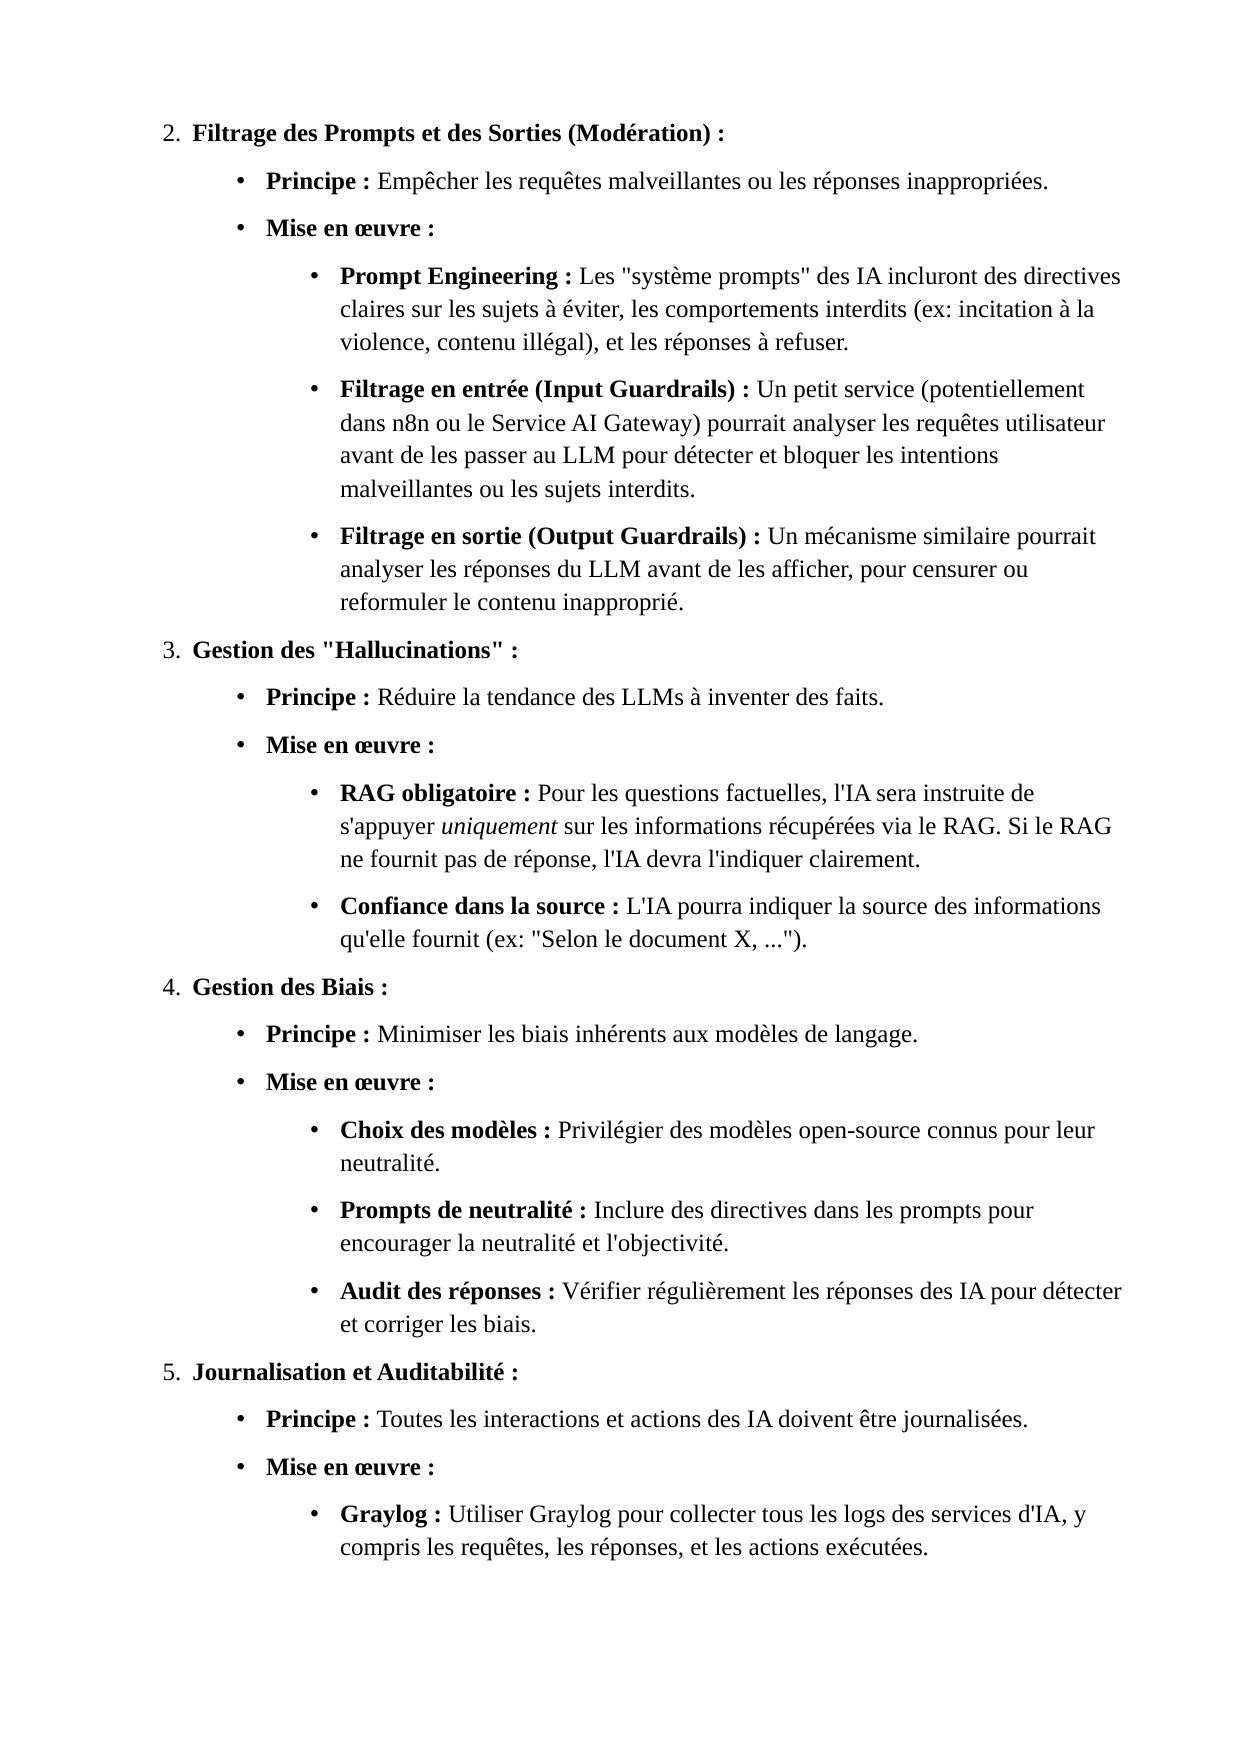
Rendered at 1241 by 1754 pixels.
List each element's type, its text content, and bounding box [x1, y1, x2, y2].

list Mise en œuvre : [236, 213, 1122, 242]
list Filtrage en entrée (Input Guardrails) : Un petit service (potentiellement dans n8n ou le Service AI Gateway) pourrait analyser les requêtes utilisateur avant de les passer au LLM pour détecter et bloquer les intentions malveillantes ou les sujets interdits. [310, 374, 1122, 502]
list Principe : Minimiser les biais inhérents aux modèles de langage. [236, 1019, 1122, 1048]
list Journalisation et Auditabilité : [162, 1357, 1122, 1385]
list RAG obligatoire : Pour les questions factuelles, l'IA sera instruite de s'appuyer uniquement sur les informations récupérées via le RAG. Si le RAG ne fournit pas de réponse, l'IA devra l'indiquer clairement. [310, 778, 1122, 872]
list Mise en œuvre : [236, 1067, 1122, 1096]
list Filtrage en sortie (Output Guardrails) : Un mécanisme similaire pourrait analyser les réponses du LLM avant de les afficher, pour censurer ou reformuler le contenu inapproprié. [310, 521, 1122, 616]
list Audit des réponses : Vérifier régulièrement les réponses des IA pour détecter et corriger les biais. [310, 1276, 1122, 1338]
list Prompt Engineering : Les "système prompts" des IA incluront des directives claires sur les sujets à éviter, les comportements interdits (ex: incitation à la violence, contenu illégal), et les réponses à refuser. [310, 261, 1122, 356]
list Prompts de neutralité : Inclure des directives dans les prompts pour encourager la neutralité et l'objectivité. [310, 1195, 1122, 1257]
list Principe : Empêcher les requêtes malveillantes ou les réponses inappropriées. [236, 166, 1122, 194]
list Principe : Réduire la tendance des LLMs à inventer des faits. [236, 682, 1122, 711]
list Mise en œuvre : [236, 1452, 1122, 1481]
list Mise en œuvre : [236, 730, 1122, 759]
list Choix des modèles : Privilégier des modèles open-source connus pour leur neutralité. [310, 1115, 1122, 1177]
list Gestion des "Hallucinations" : [162, 635, 1122, 664]
list Principe : Toutes les interactions et actions des IA doivent être journalisées. [236, 1404, 1122, 1433]
list Gestion des Biais : [162, 972, 1122, 1001]
list Confiance dans la source : L'IA pourra indiquer la source des informations qu'elle fournit (ex: "Selon le document X, ..."). [310, 891, 1122, 953]
list Graylog : Utiliser Graylog pour collecter tous les logs des services d'IA, y compris les requêtes, les réponses, et les actions exécutées. [310, 1499, 1122, 1561]
list Filtrage des Prompts et des Sorties (Modération) : [162, 118, 1122, 147]
